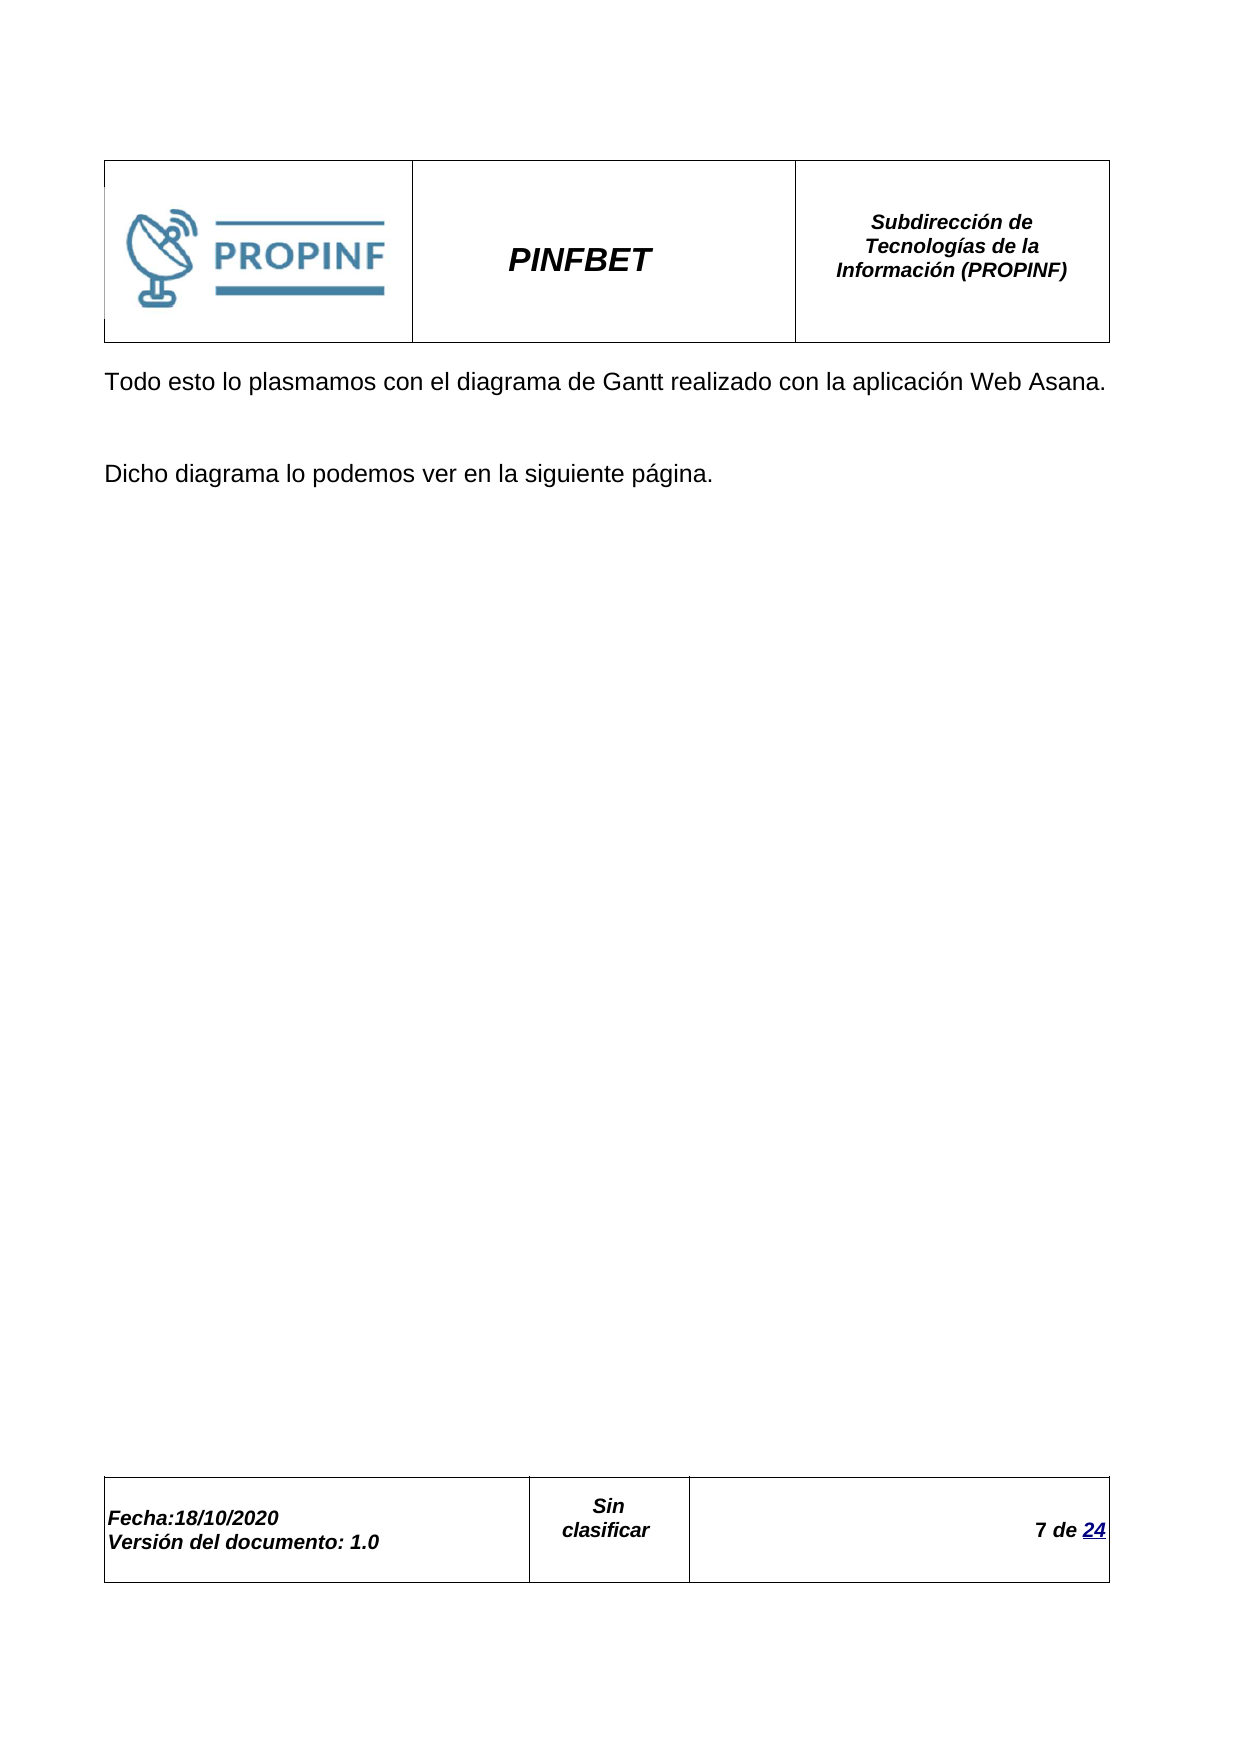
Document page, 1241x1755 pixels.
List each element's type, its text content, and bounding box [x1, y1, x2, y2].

picture [104, 187, 412, 319]
text Dicho diagrama lo podemos ver en la siguiente página. [104, 459, 1138, 488]
text Todo esto lo plasmamos con el diagrama de Gantt realizado con la aplicación Web Asana. [104, 367, 1138, 395]
